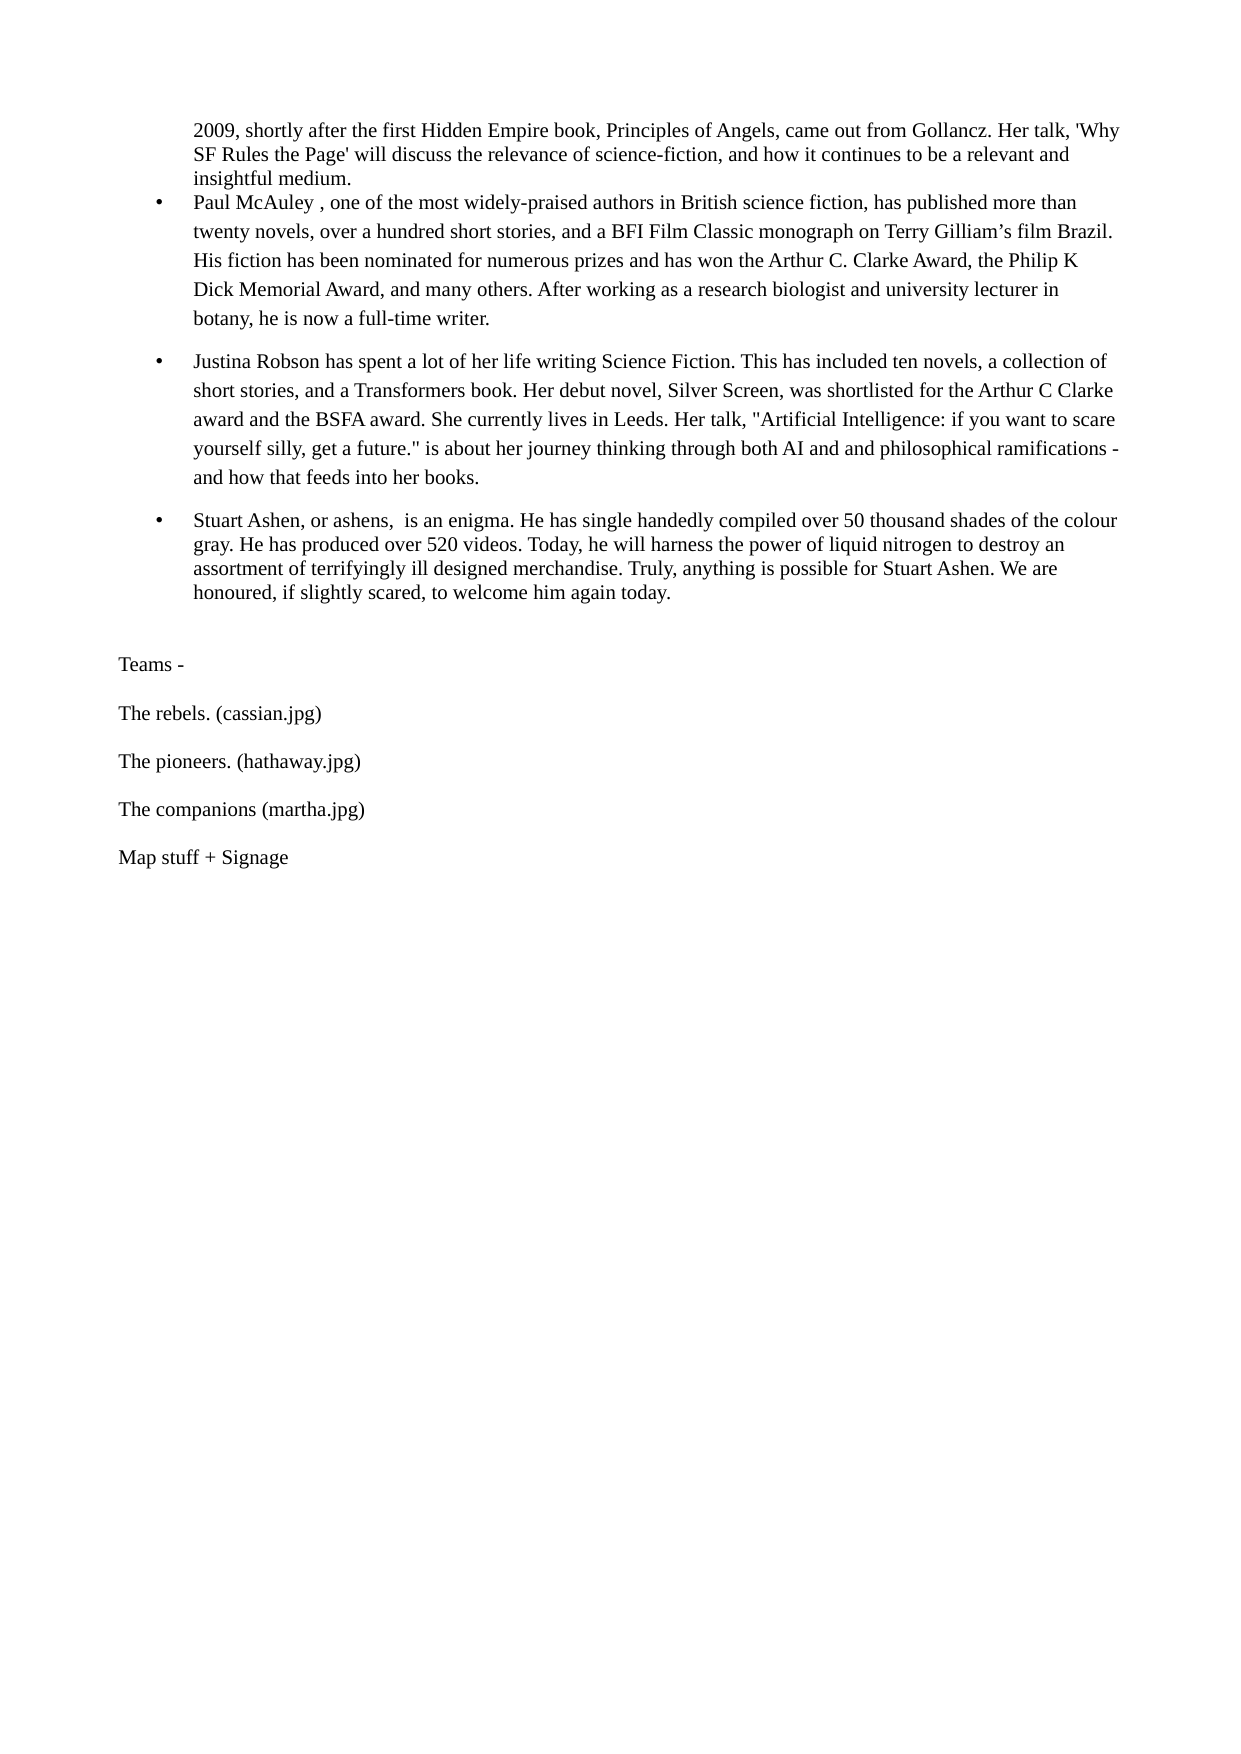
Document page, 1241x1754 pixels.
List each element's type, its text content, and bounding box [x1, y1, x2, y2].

text Map stuff + Signage [118, 845, 1122, 869]
list Paul McAuley , one of the most widely-praised authors in British science fiction, has published more than twenty novels, over a hundred short stories, and a BFI Film Classic monograph on Terry Gilliam’s film Brazil. His fiction has been nominated for numerous prizes and has won the Arthur C. Clarke Award, the Philip K Dick Memorial Award, and many others. After working as a research biologist and university lecturer in botany, he is now a full-time writer. [156, 190, 1122, 330]
text The pioneers. (hathaway.jpg) [118, 749, 1122, 773]
text Teams - [118, 652, 1122, 676]
text The companions (martha.jpg) [118, 797, 1122, 821]
list 2009, shortly after the first Hidden Empire book, Principles of Angels, came out from Gollancz. Her talk, 'Why SF Rules the Page' will discuss the relevance of science-fiction, and how it continues to be a relevant and insightful medium. [156, 118, 1122, 190]
list Stuart Ashen, or ashens, is an enigma. He has single handedly compiled over 50 thousand shades of the colour gray. He has produced over 520 videos. Today, he will harness the power of liquid nitrogen to destroy an assortment of terrifyingly ill designed merchandise. Truly, anything is possible for Stuart Ashen. We are honoured, if slightly scared, to welcome him again today. [156, 508, 1122, 604]
text The rebels. (cassian.jpg) [118, 701, 1122, 724]
list Justina Robson has spent a lot of her life writing Science Fiction. This has included ten novels, a collection of short stories, and a Transformers book. Her debut novel, Silver Screen, was shortlisted for the Arthur C Clarke award and the BSFA award. She currently lives in Leeds. Her talk, "Artificial Intelligence: if you want to scare yourself silly, get a future." is about her journey thinking through both AI and and philosophical ramifications - and how that feeds into her books. [156, 349, 1122, 489]
